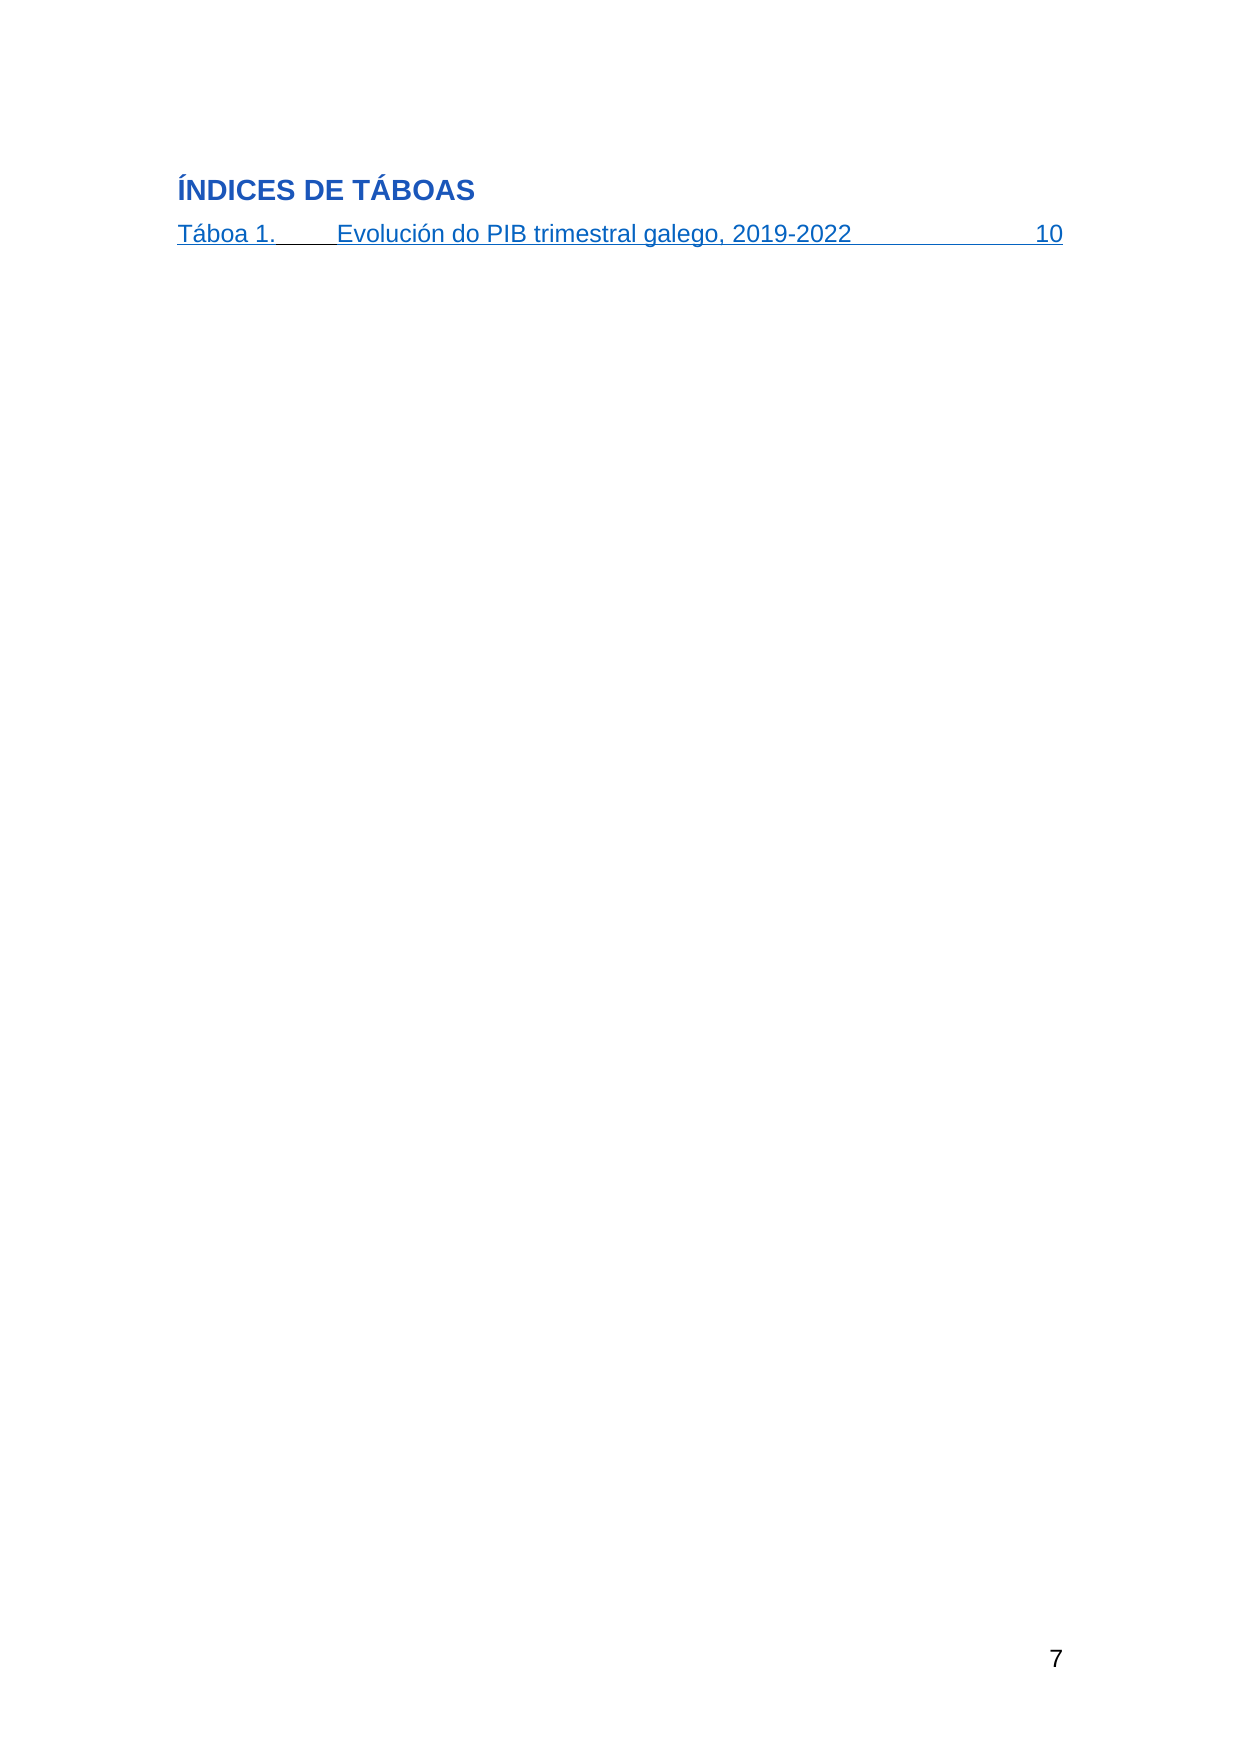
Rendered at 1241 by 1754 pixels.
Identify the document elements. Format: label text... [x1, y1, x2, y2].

text Táboa 1. Evolución do PIB trimestral galego, 2019-2022 10 [177, 219, 1063, 244]
text ÍNDICES DE TÁBOAS [177, 173, 1063, 206]
